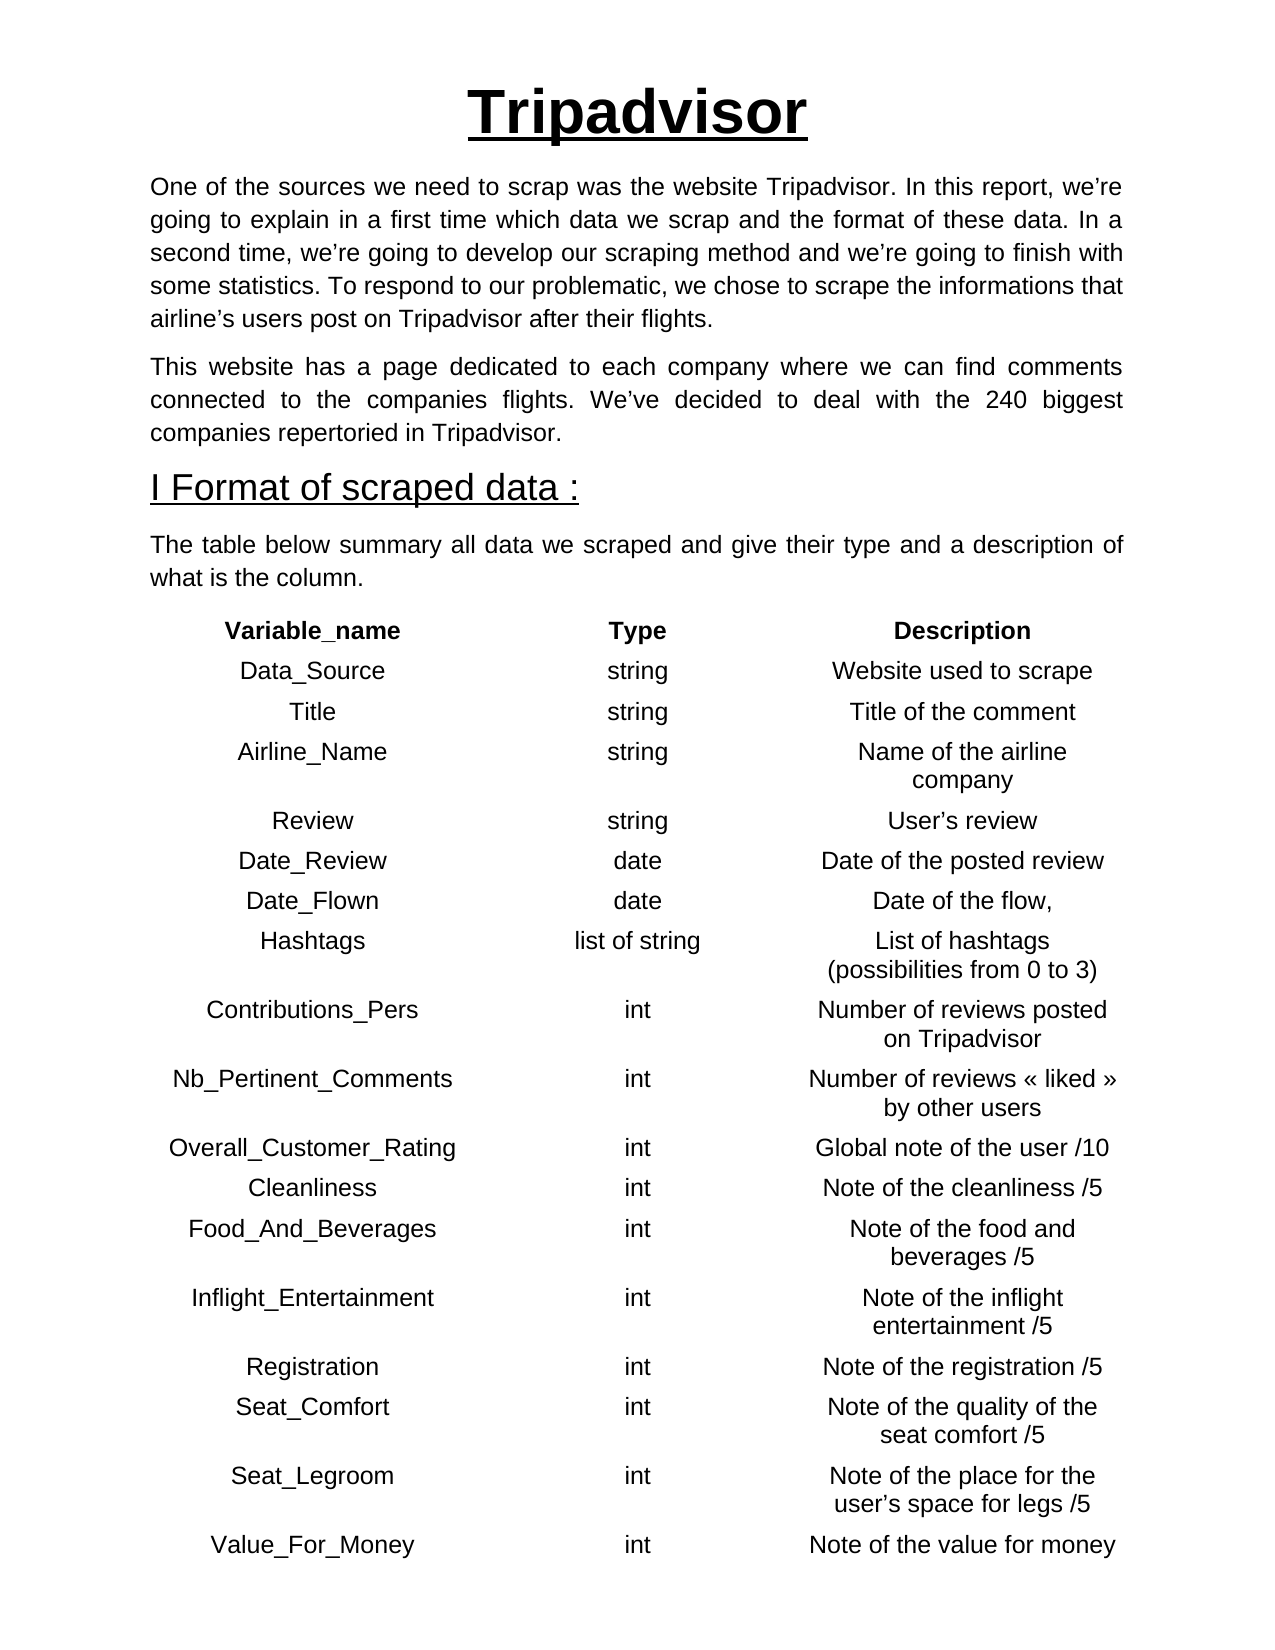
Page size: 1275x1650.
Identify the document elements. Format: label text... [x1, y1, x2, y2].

table_cell Date_Flown [150, 880, 475, 921]
table_cell date [475, 880, 800, 921]
table_cell Title of the comment [800, 691, 1125, 731]
table_cell Registration [150, 1346, 475, 1386]
table_cell int [475, 1277, 800, 1346]
table_header Description [800, 610, 1125, 651]
table_cell Hashtags [150, 921, 475, 989]
table_cell Contributions_Pers [150, 990, 475, 1058]
table_cell Number of reviews « liked » by other users [800, 1059, 1125, 1127]
table_cell int [475, 1524, 800, 1564]
text Tripadvisor [150, 75, 1125, 147]
table_cell int [475, 1208, 800, 1277]
table_cell Name of the airline company [800, 731, 1125, 800]
table_header Type [475, 610, 800, 651]
text I Format of scraped data : [150, 466, 1125, 509]
table_cell Note of the cleanliness /5 [800, 1168, 1125, 1208]
table_cell Food_And_Beverages [150, 1208, 475, 1277]
table_cell date [475, 840, 800, 880]
table_cell Value_For_Money [150, 1524, 475, 1564]
table_cell int [475, 1346, 800, 1386]
table_cell Note of the value for money [800, 1524, 1125, 1564]
table_cell int [475, 1168, 800, 1208]
table_cell int [475, 1128, 800, 1168]
table_header Variable_name [150, 610, 475, 651]
text This website has a page dedicated to each company where we can find comments connected to the companies flights. We’ve decided to deal with the 240 biggest companies repertoried in Tripadvisor. [150, 352, 1125, 447]
table_cell Cleanliness [150, 1168, 475, 1208]
table_cell Number of reviews posted on Tripadvisor [800, 990, 1125, 1058]
table_cell Note of the place for the user’s space for legs /5 [800, 1455, 1125, 1524]
table_cell Website used to scrape [800, 651, 1125, 691]
table_cell string [475, 651, 800, 691]
table_cell Note of the food and beverages /5 [800, 1208, 1125, 1277]
table_cell int [475, 1455, 800, 1524]
table_cell Note of the registration /5 [800, 1346, 1125, 1386]
table_cell Data_Source [150, 651, 475, 691]
table_cell int [475, 990, 800, 1058]
table_cell Date of the posted review [800, 840, 1125, 880]
table_cell Inflight_Entertainment [150, 1277, 475, 1346]
table_cell string [475, 800, 800, 840]
table_cell User’s review [800, 800, 1125, 840]
text The table below summary all data we scraped and give their type and a description of what is the column. [150, 530, 1125, 591]
table_cell string [475, 691, 800, 731]
table_cell Note of the inflight entertainment /5 [800, 1277, 1125, 1346]
table_cell Airline_Name [150, 731, 475, 800]
table_cell Global note of the user /10 [800, 1128, 1125, 1168]
table_cell Seat_Legroom [150, 1455, 475, 1524]
table_cell Nb_Pertinent_Comments [150, 1059, 475, 1127]
table_cell Review [150, 800, 475, 840]
table_cell Date_Review [150, 840, 475, 880]
table_cell Seat_Comfort [150, 1386, 475, 1455]
table_cell Date of the flow, [800, 880, 1125, 921]
table_cell int [475, 1059, 800, 1127]
table_cell int [475, 1386, 800, 1455]
table_cell Overall_Customer_Rating [150, 1128, 475, 1168]
table_cell Note of the quality of the seat comfort /5 [800, 1386, 1125, 1455]
table_cell Title [150, 691, 475, 731]
table_cell list of string [475, 921, 800, 989]
table_cell string [475, 731, 800, 800]
text One of the sources we need to scrap was the website Tripadvisor. In this report, we’re going to explain in a first time which data we scrap and the format of these data. In a second time, we’re going to develop our scraping method and we’re going to finish with some statistics. To respond to our problematic, we chose to scrape the informations that airline’s users post on Tripadvisor after their flights. [150, 172, 1125, 333]
table_cell List of hashtags (possibilities from 0 to 3) [800, 921, 1125, 989]
